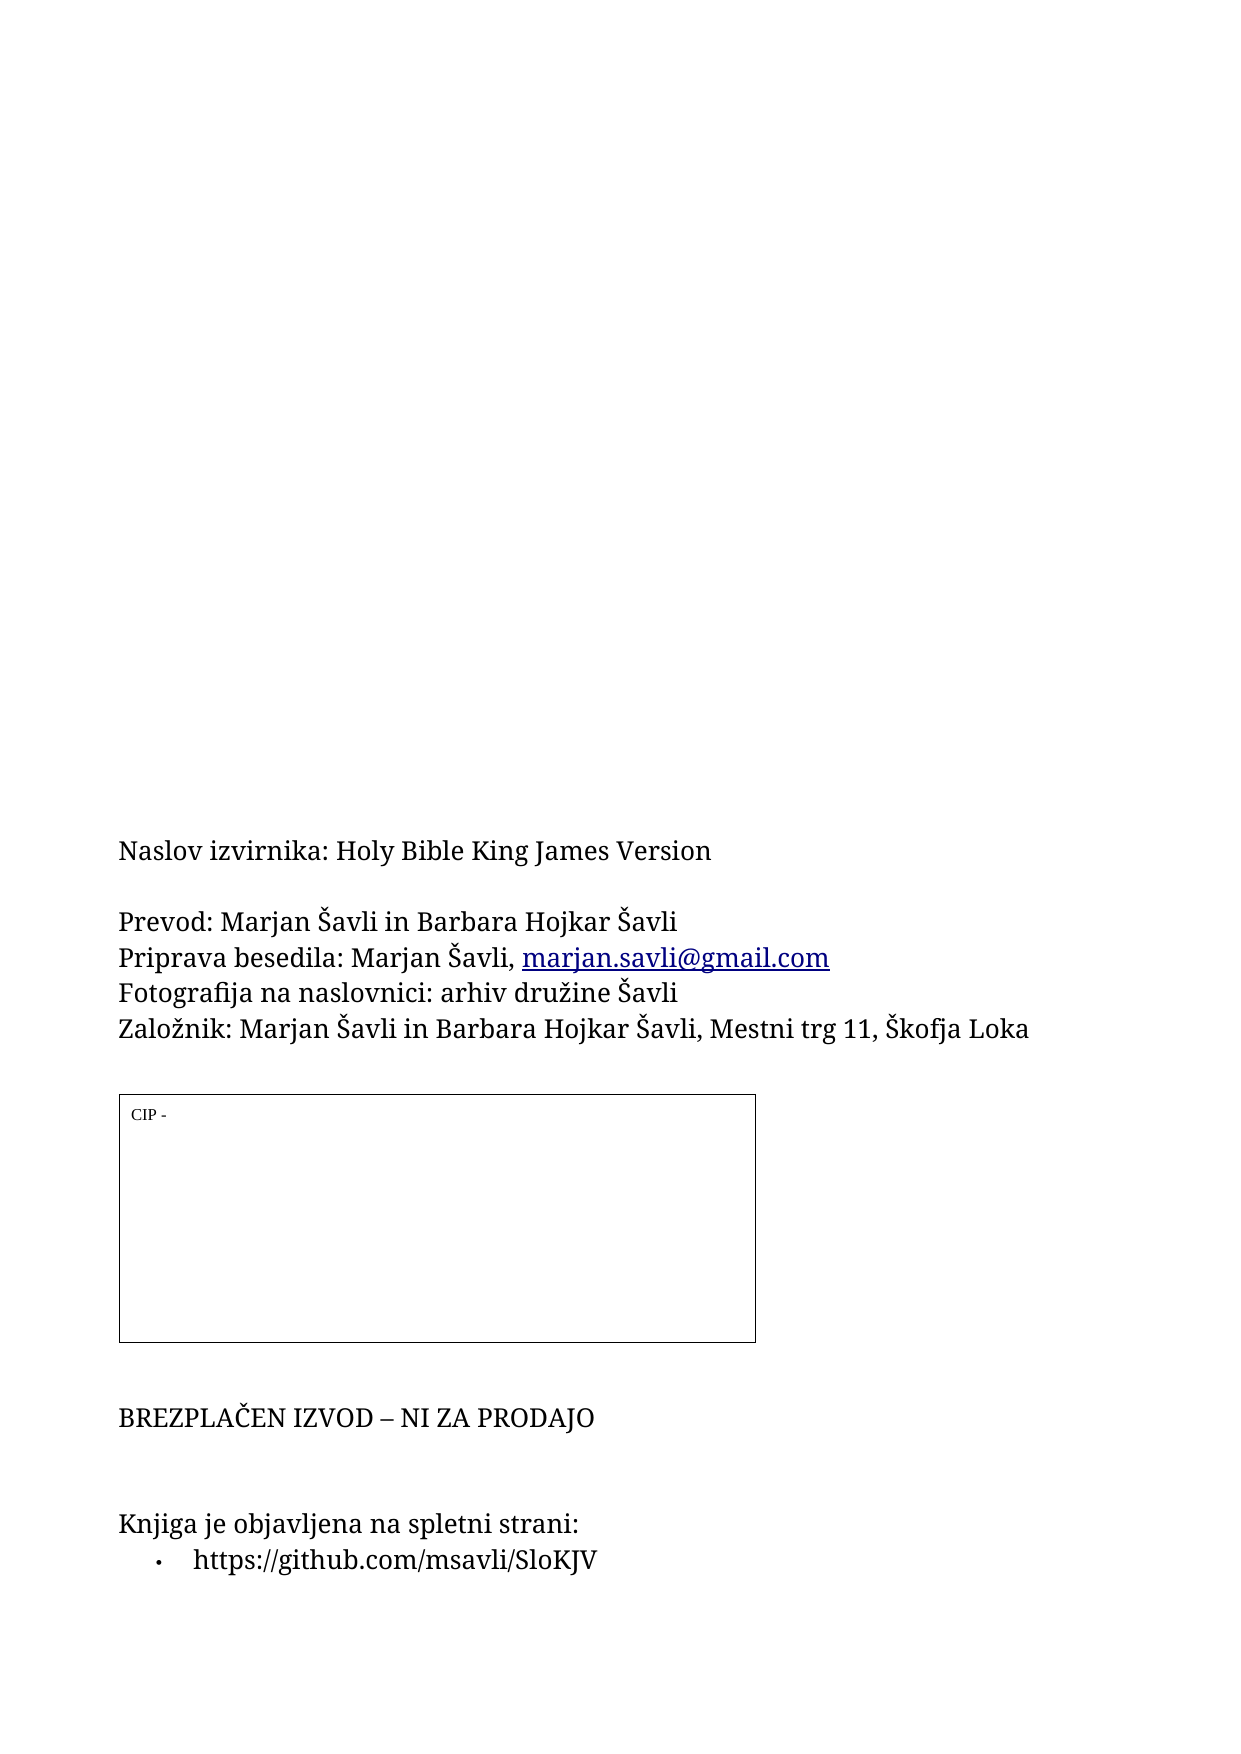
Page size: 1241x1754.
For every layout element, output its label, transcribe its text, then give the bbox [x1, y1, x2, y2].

text Fotografija na naslovnici: arhiv družine Šavli [118, 975, 1122, 1011]
text BREZPLAČEN IZVOD – NI ZA PRODAJO [118, 1399, 1122, 1435]
list https://github.com/msavli/SloKJV [156, 1541, 1122, 1577]
text Založnik: Marjan Šavli in Barbara Hojkar Šavli, Mestni trg 11, Škofja Loka [118, 1011, 1122, 1046]
text CIP - [131, 1106, 743, 1124]
text Prevod: Marjan Šavli in Barbara Hojkar Šavli [118, 904, 1122, 939]
text Priprava besedila: Marjan Šavli, marjan.savli@gmail.com [118, 939, 1122, 975]
text Knjiga je objavljena na spletni strani: [118, 1506, 1122, 1541]
text Naslov izvirnika: Holy Bible King James Version [118, 833, 1122, 868]
